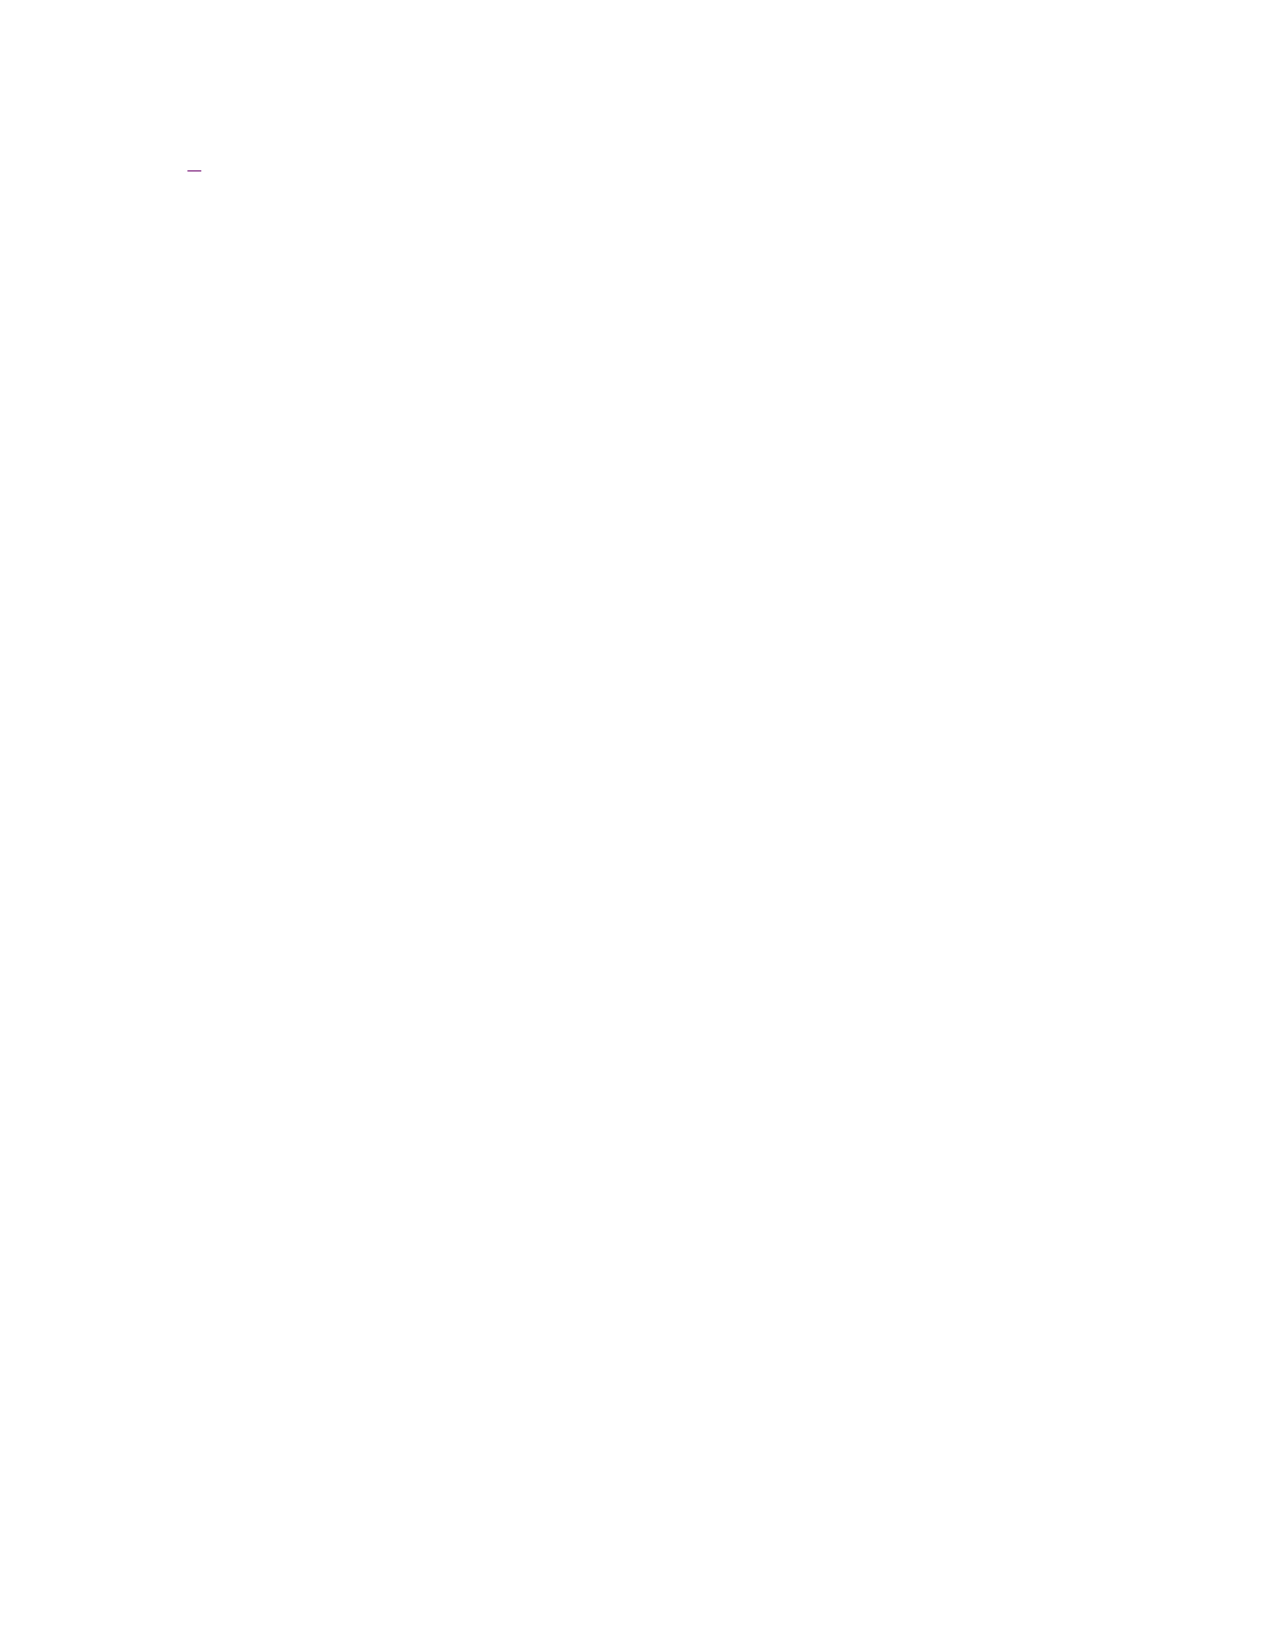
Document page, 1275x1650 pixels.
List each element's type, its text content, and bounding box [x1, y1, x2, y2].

text _ [187, 150, 1087, 176]
